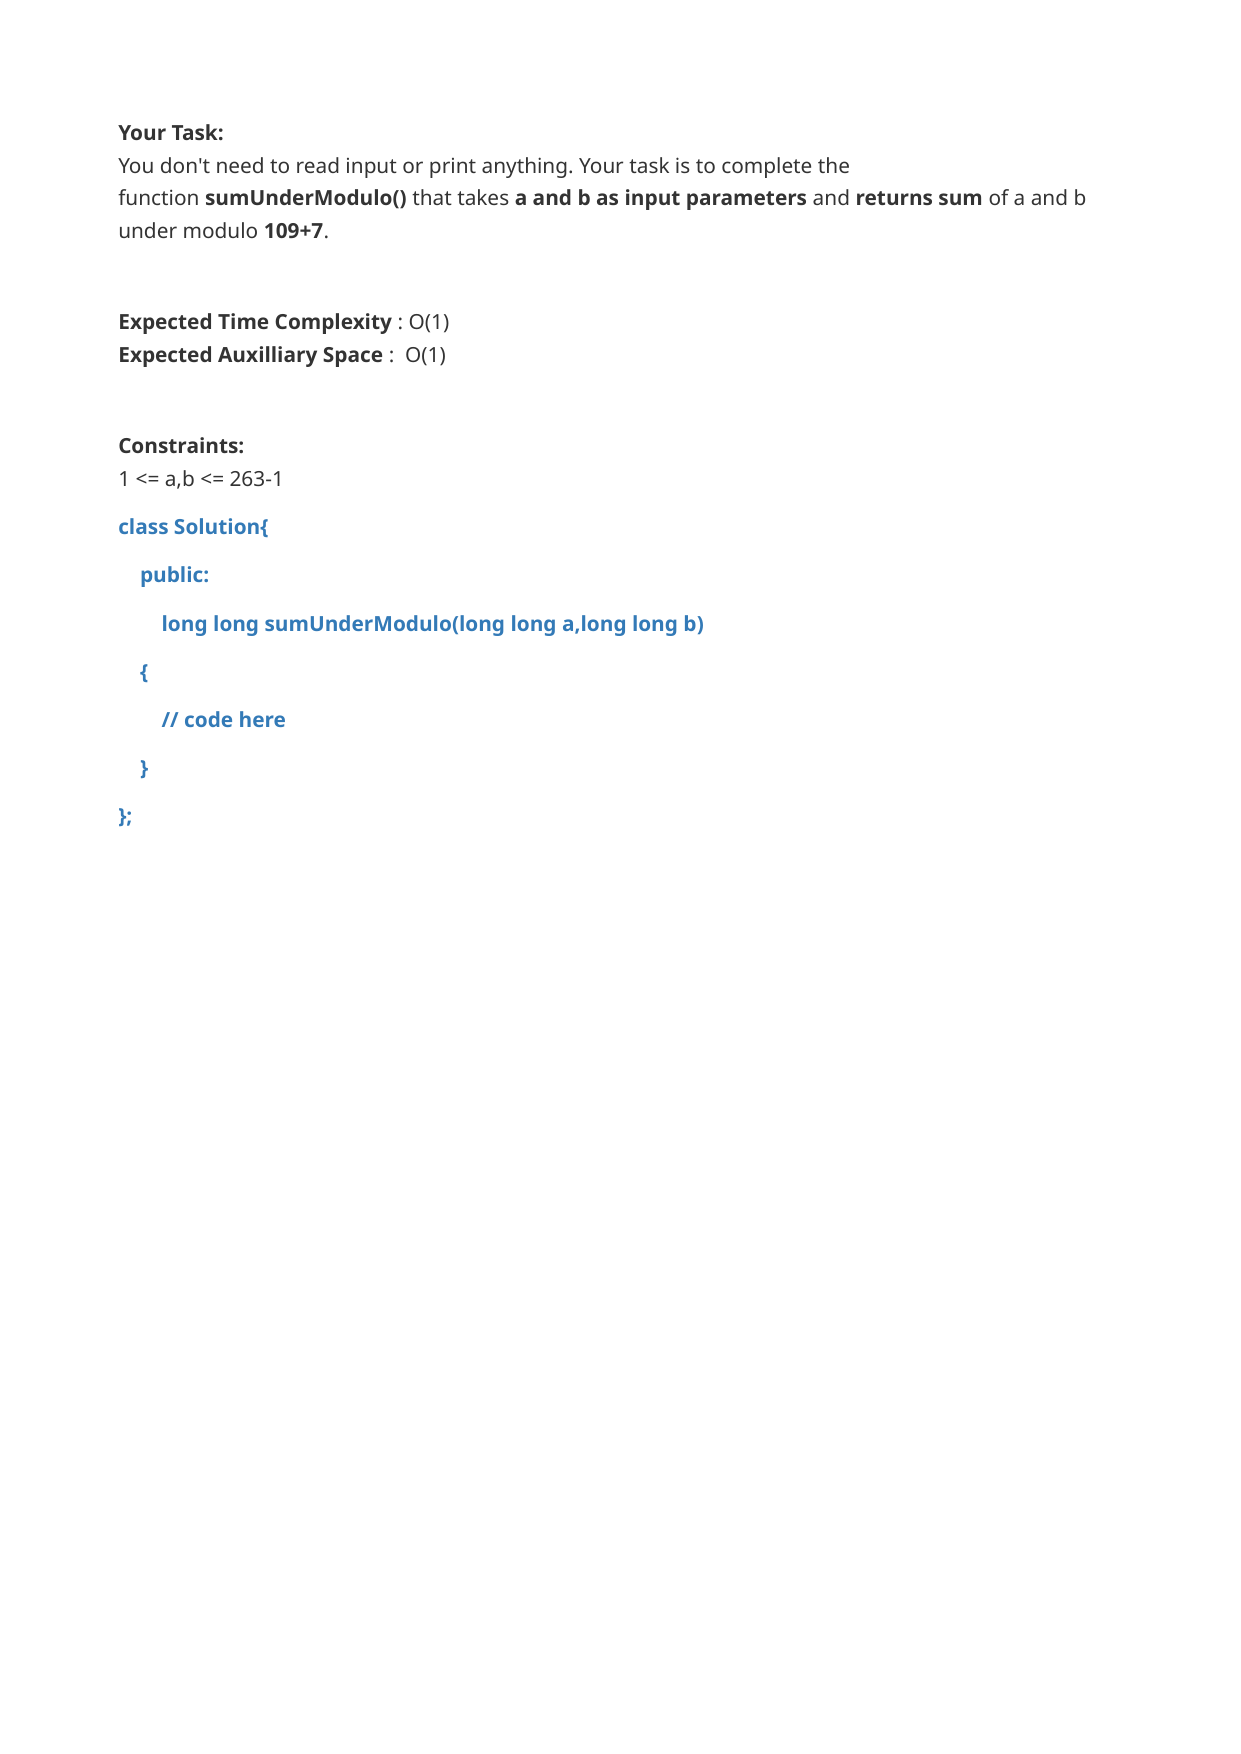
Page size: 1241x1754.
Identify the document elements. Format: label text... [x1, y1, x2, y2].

text class Solution{ [118, 512, 1122, 541]
text } [118, 753, 1122, 782]
text Constraints: 1 <= a,b <= 263-1 [118, 431, 1122, 492]
text long long sumUnderModulo(long long a,long long b) [118, 609, 1122, 637]
text { [118, 657, 1122, 685]
text Expected Time Complexity : O(1) Expected Auxilliary Space : O(1) [118, 307, 1122, 368]
text public: [118, 561, 1122, 589]
text }; [118, 802, 1122, 830]
text // code here [118, 705, 1122, 734]
text Your Task: You don't need to read input or print anything. Your task is to complete the function sumUnderModulo() that takes a and b as input parameters and returns sum of a and b under modulo 109+7. [118, 118, 1122, 244]
